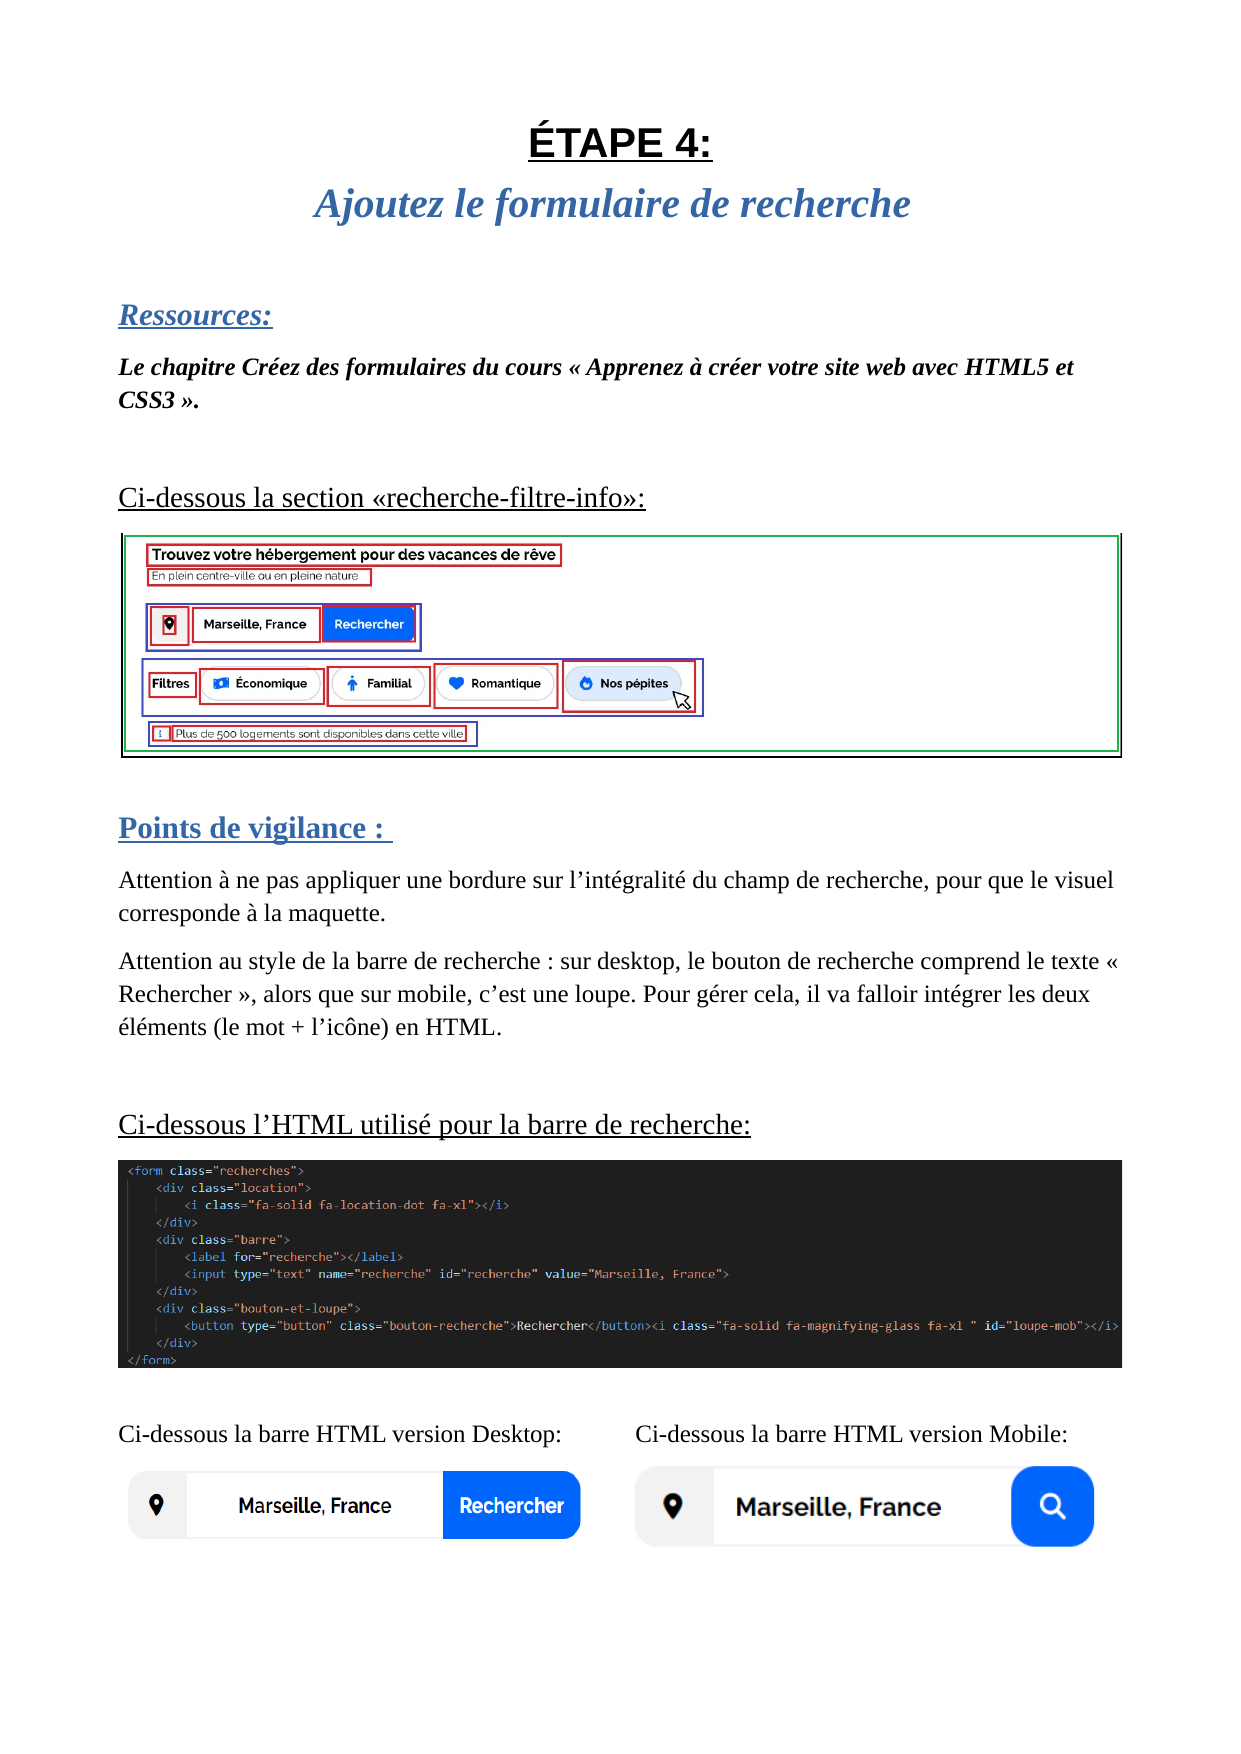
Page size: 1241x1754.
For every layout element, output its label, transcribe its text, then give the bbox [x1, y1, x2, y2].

text Attention au style de la barre de recherche : sur desktop, le bouton de recherche comprend le texte « Rechercher », alors que sur mobile, c’est une loupe. Pour gérer cela, il va falloir intégrer les deux éléments (le mot + l’icône) en HTML. [118, 946, 1122, 1041]
text Ci-dessous la barre HTML version Desktop: Ci-dessous la barre HTML version Mobile: [118, 1419, 1122, 1448]
subtitle ÉTAPE 4: [118, 118, 1122, 166]
text Ajoutez le formulaire de recherche [118, 178, 1122, 226]
picture [622, 1452, 1108, 1561]
text Ci-dessous la section «recherche-filtre-info»: [118, 480, 1122, 513]
text Ci-dessous l’HTML utilisé pour la barre de recherche: [118, 1107, 1122, 1141]
text Points de vigilance : [118, 810, 1122, 846]
text Attention à ne pas appliquer une bordure sur l’intégralité du champ de recherche, pour que le visuel corresponde à la maquette. [118, 866, 1122, 927]
picture [118, 1464, 587, 1558]
text Ressources: [118, 296, 1122, 332]
text Le chapitre Créez des formulaires du cours « Apprenez à créer votre site web avec HTML5 et CSS3 ». [118, 352, 1122, 413]
picture [118, 1160, 1123, 1368]
picture [118, 533, 1123, 758]
